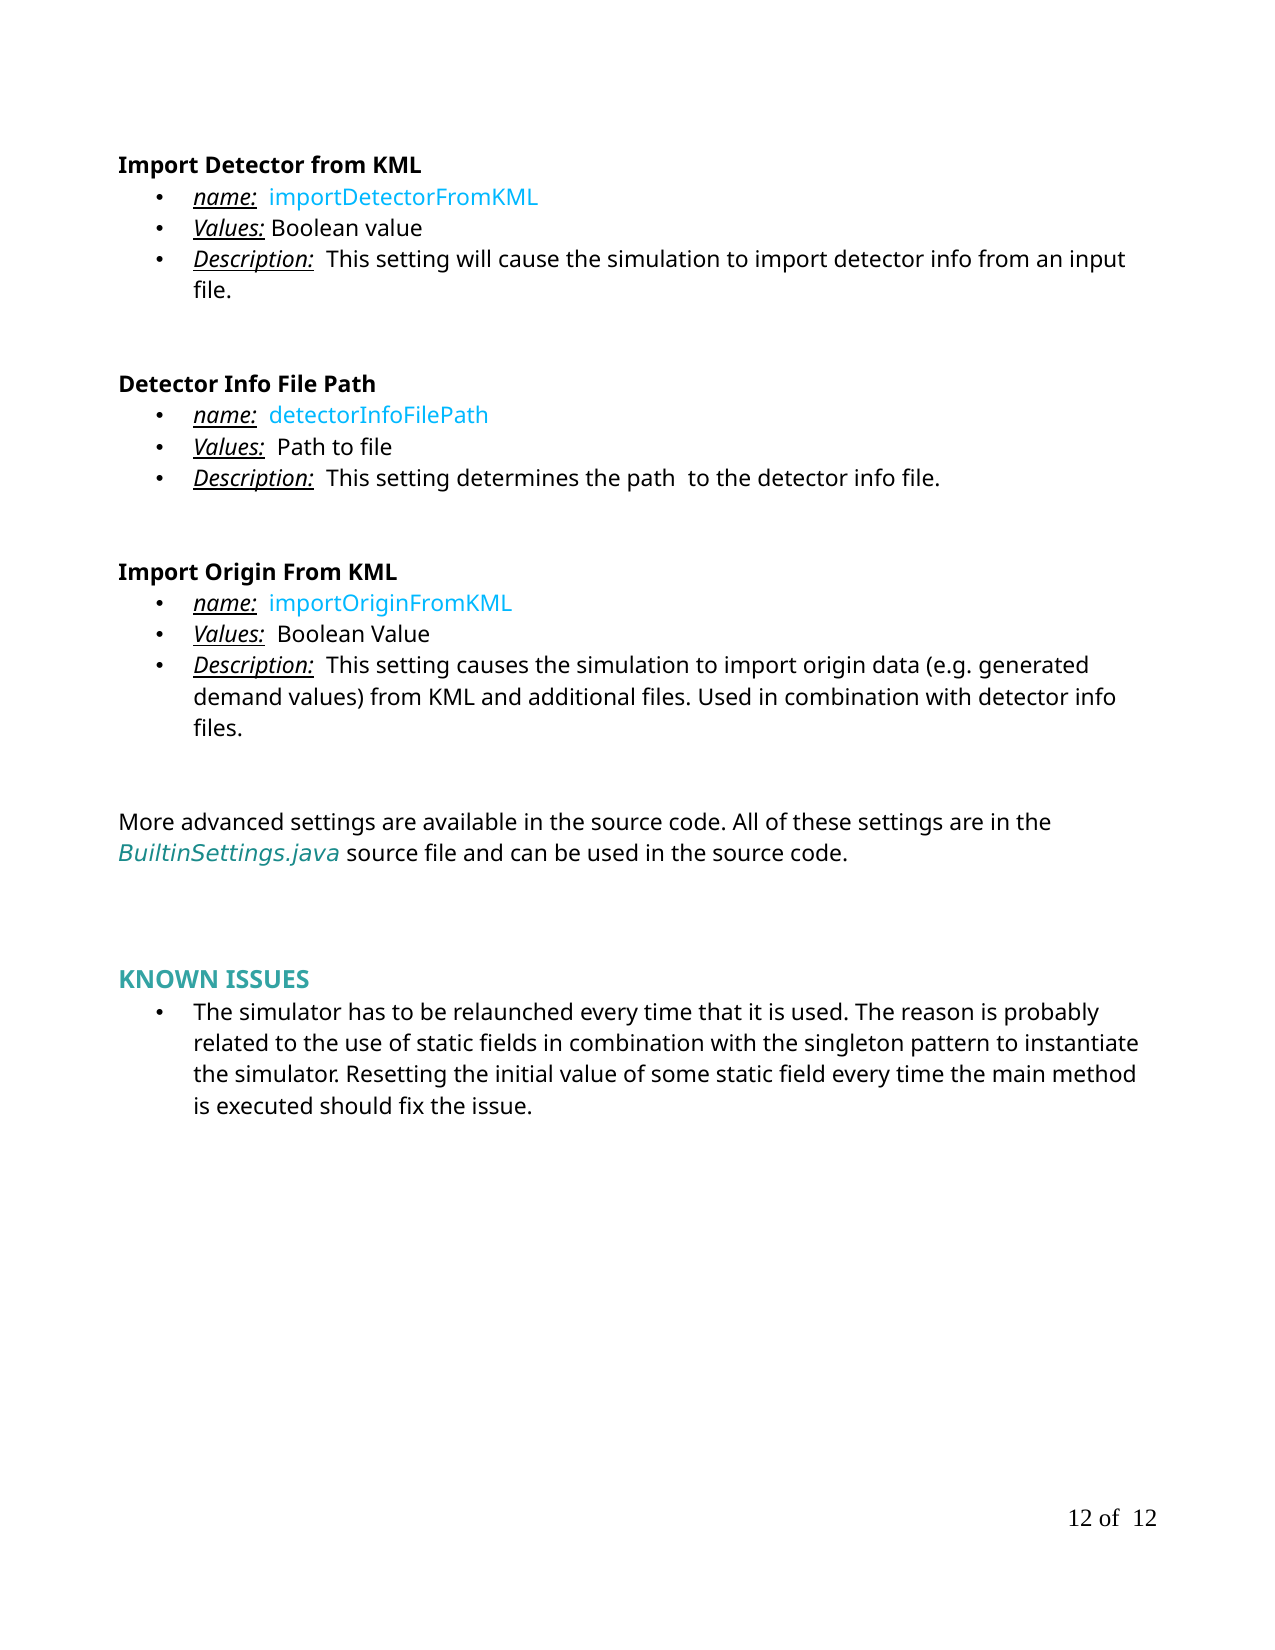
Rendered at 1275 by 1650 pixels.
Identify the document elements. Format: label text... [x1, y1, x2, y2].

list Description: This setting will cause the simulation to import detector info from an input file. [156, 243, 1157, 306]
list Values: Boolean Value [156, 618, 1157, 649]
list Values: Path to file [156, 431, 1157, 462]
text Import Origin From KML [118, 556, 1157, 587]
list Values: Boolean value [156, 212, 1157, 243]
list The simulator has to be relaunched every time that it is used. The reason is probably related to the use of static fields in combination with the singleton pattern to instantiate the simulator. Resetting the initial value of some static field every time the main method is executed should fix the issue. [156, 996, 1157, 1121]
text Import Detector from KML [118, 149, 1157, 181]
list Description: This setting determines the path to the detector info file. [156, 462, 1157, 493]
text More advanced settings are available in the source code. All of these settings are in the BuiltinSettings.java source file and can be used in the source code. [118, 806, 1157, 868]
list name: detectorInfoFilePath [156, 399, 1157, 431]
list name: importDetectorFromKML [156, 181, 1157, 212]
list Description: This setting causes the simulation to import origin data (e.g. generated demand values) from KML and additional files. Used in combination with detector info files. [156, 649, 1157, 743]
text KNOWN ISSUES [118, 962, 1157, 996]
text Detector Info File Path [118, 368, 1157, 399]
list name: importOriginFromKML [156, 587, 1157, 618]
